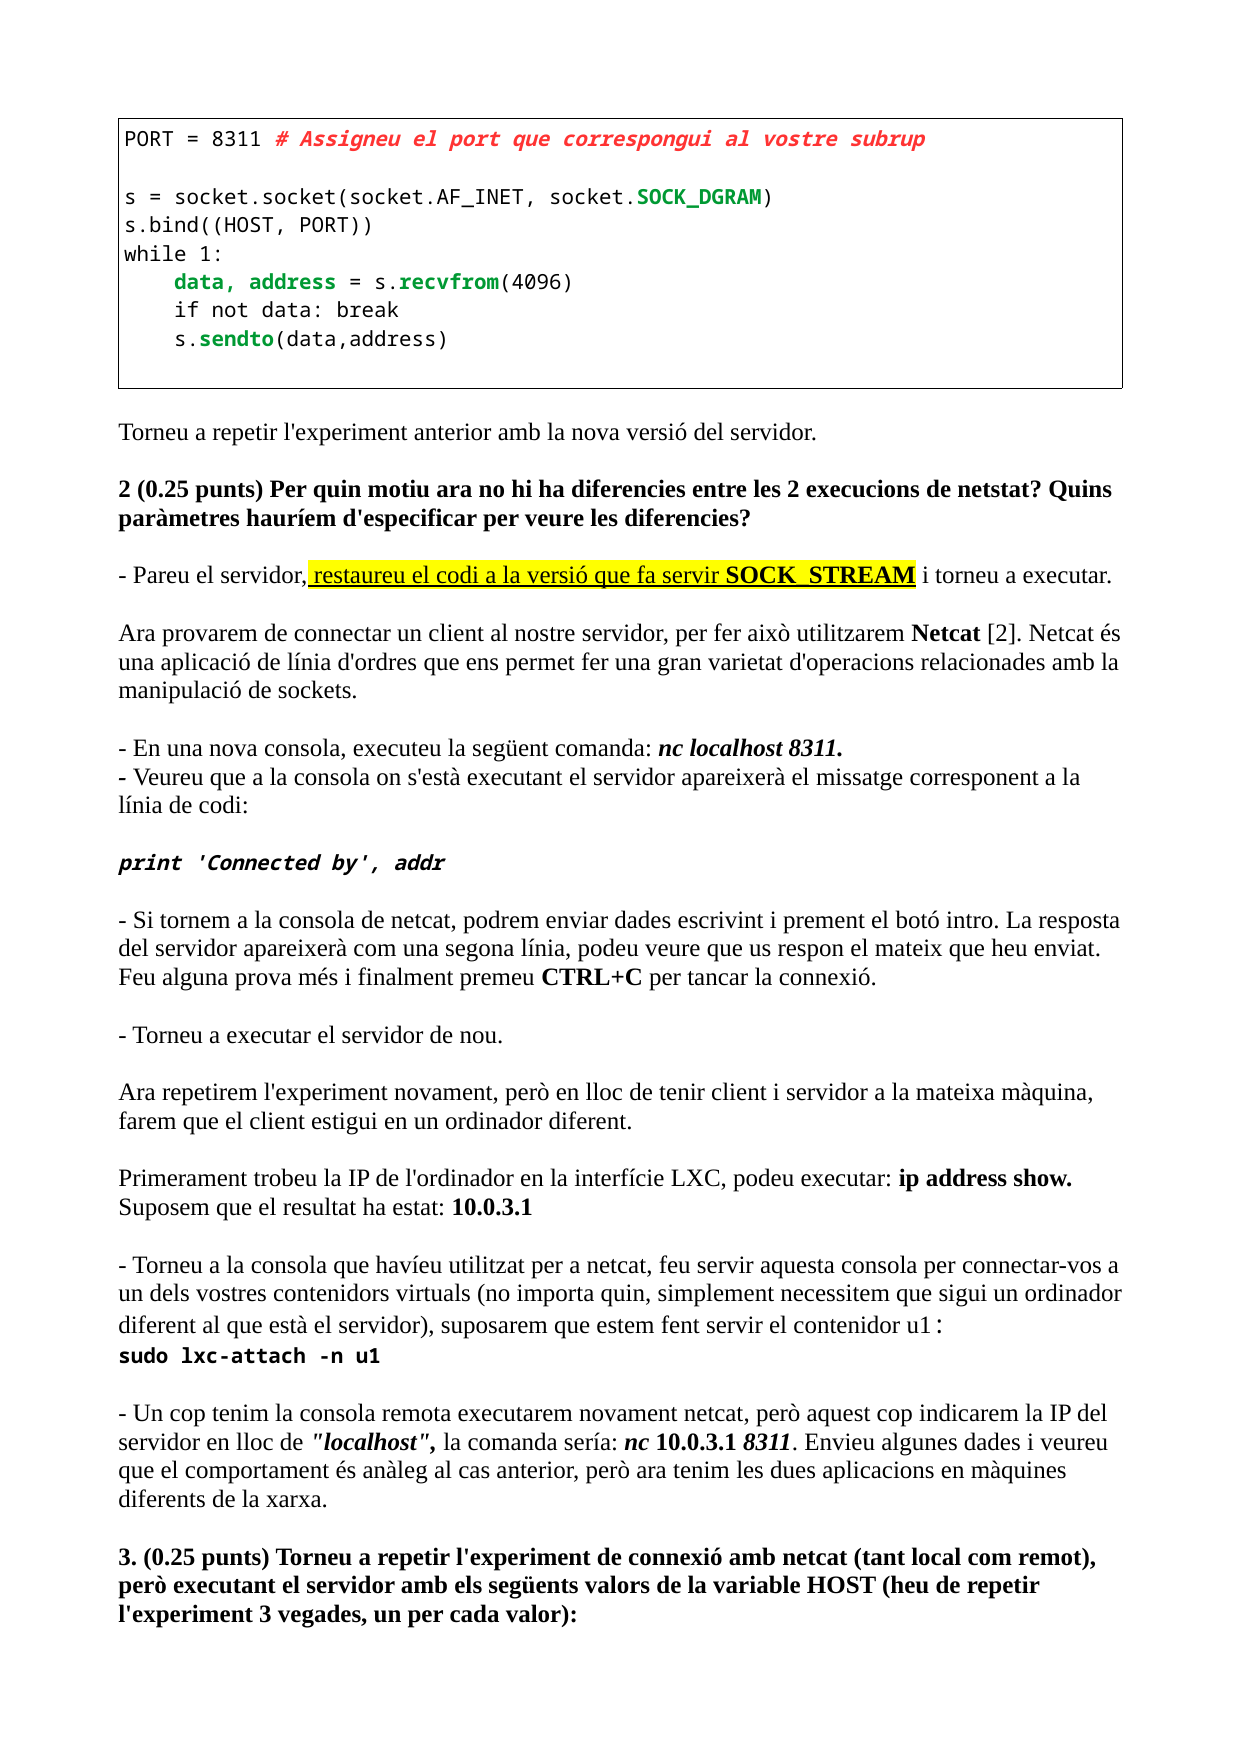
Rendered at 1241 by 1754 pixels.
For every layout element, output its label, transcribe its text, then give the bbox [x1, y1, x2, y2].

text - Torneu a la consola que havíeu utilitzat per a netcat, feu servir aquesta consola per connectar-vos a un dels vostres contenidors virtuals (no importa quin, simplement necessitem que sigui un ordinador diferent al que està el servidor), suposarem que estem fent servir el contenidor u1: [118, 1250, 1122, 1341]
text Primerament trobeu la IP de l'ordinador en la interfície LXC, podeu executar: ip address show. Suposem que el resultat ha estat: 10.0.3.1 [118, 1163, 1122, 1221]
text Ara repetirem l'experiment novament, però en lloc de tenir client i servidor a la mateixa màquina, farem que el client estigui en un ordinador diferent. [118, 1077, 1122, 1135]
text 2 (0.25 punts) Per quin motiu ara no hi ha diferencies entre les 2 execucions de netstat? Quins paràmetres hauríem d'especificar per veure les diferencies? [118, 474, 1122, 532]
text print 'Connected by', addr [118, 848, 1122, 876]
text - Torneu a executar el servidor de nou. [118, 1020, 1122, 1048]
text Ara provarem de connectar un client al nostre servidor, per fer això utilitzarem Netcat [2]. Netcat és una aplicació de línia d'ordres que ens permet fer una gran varietat d'operacions relacionades amb la manipulació de sockets. [118, 618, 1122, 704]
text - Un cop tenim la consola remota executarem novament netcat, però aquest cop indicarem la IP del servidor en lloc de "localhost", la comanda sería: nc 10.0.3.1 8311. Envieu algunes dades i veureu que el comportament és anàleg al cas anterior, però ara tenim les dues aplicacions en màquines diferents de la xarxa. [118, 1398, 1122, 1513]
text sudo lxc-attach -n u1 [118, 1341, 1122, 1398]
table_header PORT = 8311 # Assigneu el port que correspongui al vostre subrup s = socket.socket(socket.AF_INET, socket.SOCK_DGRAM) s.bind((HOST, PORT)) while 1: data, address = s.recvfrom(4096) if not data: break s.sendto(data,address) [119, 119, 1122, 388]
text 3. (0.25 punts) Torneu a repetir l'experiment de connexió amb netcat (tant local com remot), però executant el servidor amb els següents valors de la variable HOST (heu de repetir l'experiment 3 vegades, un per cada valor): [118, 1542, 1122, 1628]
text - Pareu el servidor, restaureu el codi a la versió que fa servir SOCK_STREAM i torneu a executar. [118, 560, 1122, 589]
text Torneu a repetir l'experiment anterior amb la nova versió del servidor. [118, 417, 1122, 445]
text - Veureu que a la consola on s'està executant el servidor apareixerà el missatge corresponent a la línia de codi: [118, 762, 1122, 819]
text - Si tornem a la consola de netcat, podrem enviar dades escrivint i prement el botó intro. La resposta del servidor apareixerà com una segona línia, podeu veure que us respon el mateix que heu enviat. Feu alguna prova més i finalment premeu CTRL+C per tancar la connexió. [118, 905, 1122, 991]
text - En una nova consola, executeu la següent comanda: nc localhost 8311. [118, 733, 1122, 762]
